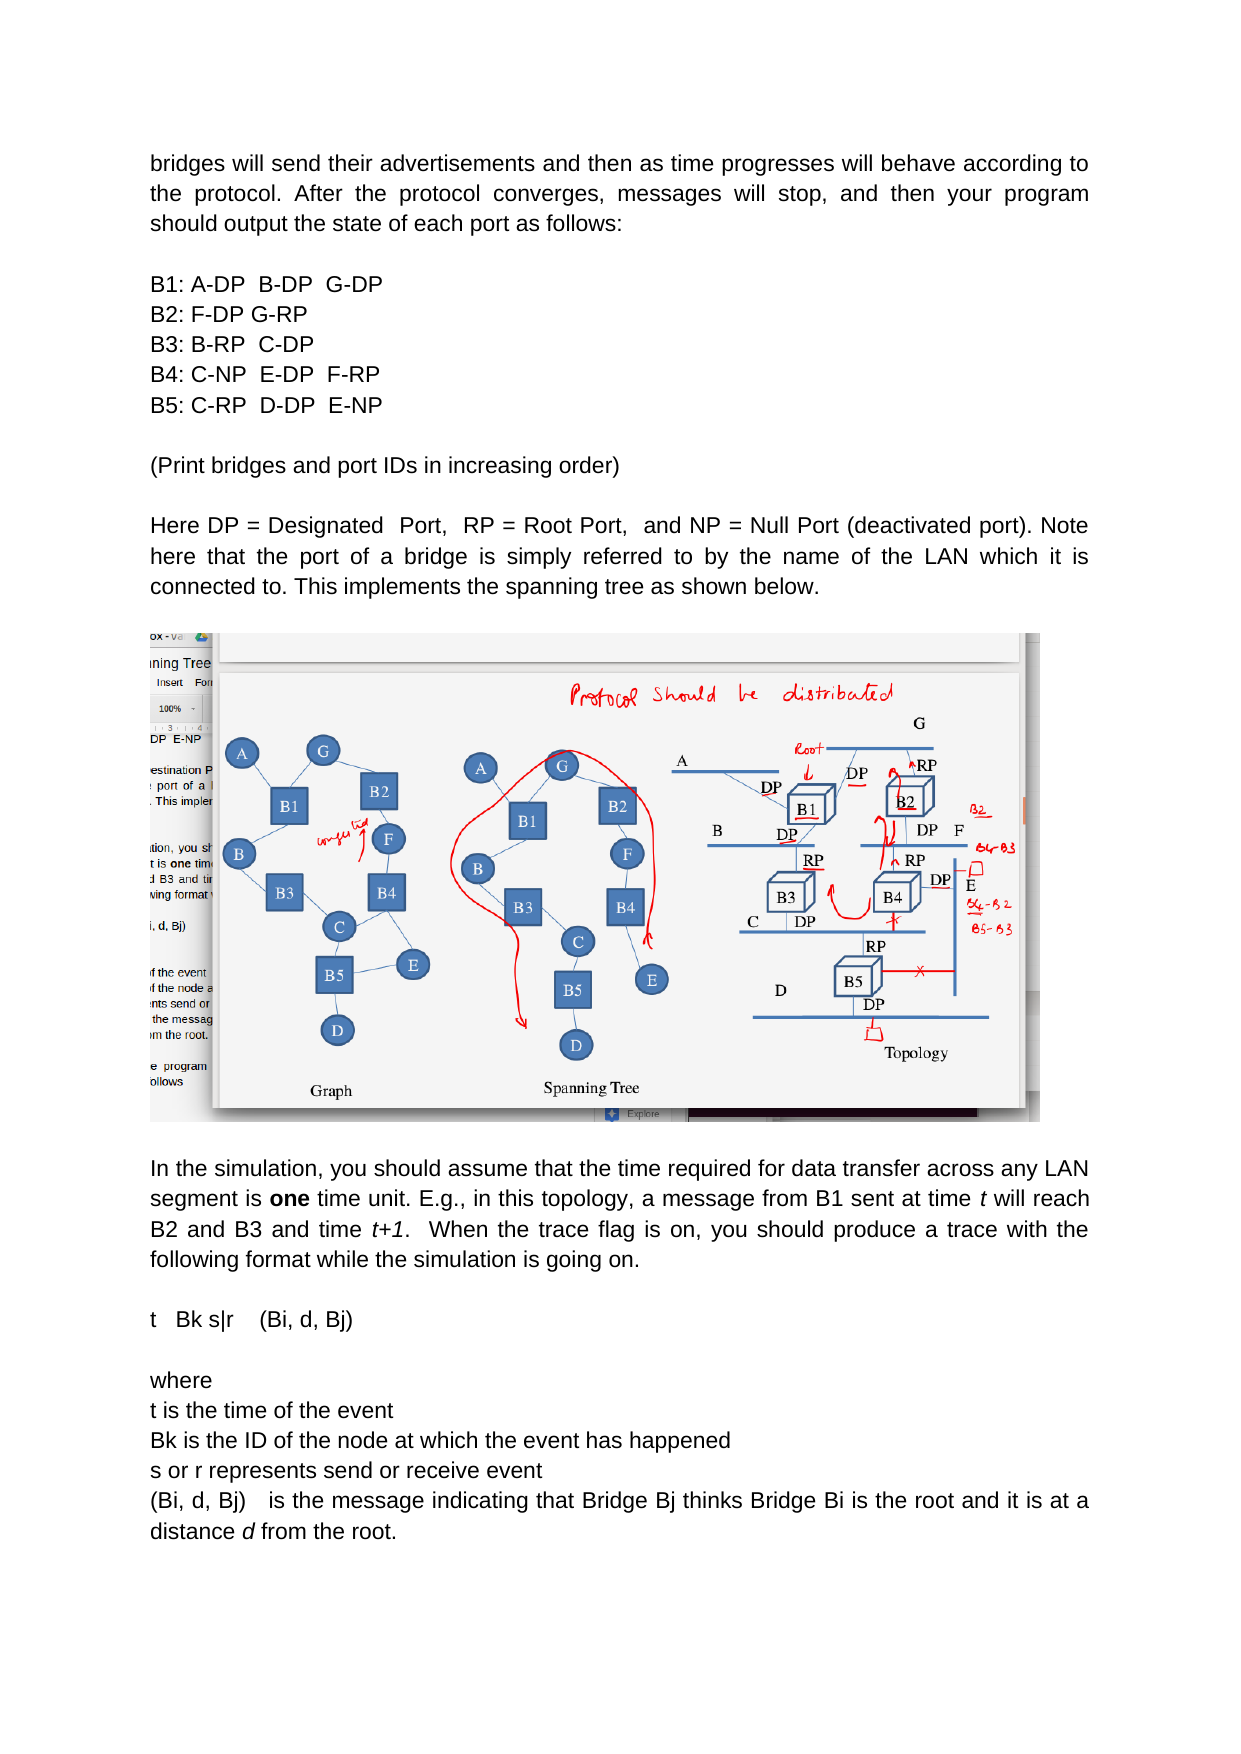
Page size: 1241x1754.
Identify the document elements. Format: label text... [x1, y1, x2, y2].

text t Bk s|r (Bi, d, Bj) [150, 1306, 1090, 1333]
text B1: A-DP B-DP G-DP [150, 271, 1090, 297]
text (Bi, d, Bj) is the message indicating that Bridge Bj thinks Bridge Bi is the root and it is at a distance d from the root. [150, 1487, 1090, 1544]
text B4: C-NP E-DP F-RP [150, 361, 1090, 388]
text B5: C-RP D-DP E-NP [150, 392, 1090, 418]
text where [150, 1367, 1090, 1393]
text (Print bridges and port IDs in increasing order) [150, 452, 1090, 478]
picture [150, 633, 1040, 1122]
text t is the time of the event [150, 1397, 1090, 1423]
text bridges will send their advertisements and then as time progresses will behave according to the protocol. After the protocol converges, messages will stop, and then your program should output the state of each port as follows: [150, 150, 1090, 237]
text Here DP = Designated Port, RP = Root Port, and NP = Null Port (deactivated port). Note here that the port of a bridge is simply referred to by the name of the LAN which it is connected to. This implements the spanning tree as shown below. [150, 512, 1090, 599]
text Bk is the ID of the node at which the event has happened [150, 1427, 1090, 1453]
text In the simulation, you should assume that the time required for data transfer across any LAN segment is one time unit. E.g., in this topology, a message from B1 sent at time t will reach B2 and B3 and time t+1. When the trace flag is on, you should produce a trace with the following format while the simulation is going on. [150, 1155, 1090, 1272]
text B3: B-RP C-DP [150, 331, 1090, 358]
text s or r represents send or receive event [150, 1457, 1090, 1484]
text B2: F-DP G-RP [150, 301, 1090, 327]
